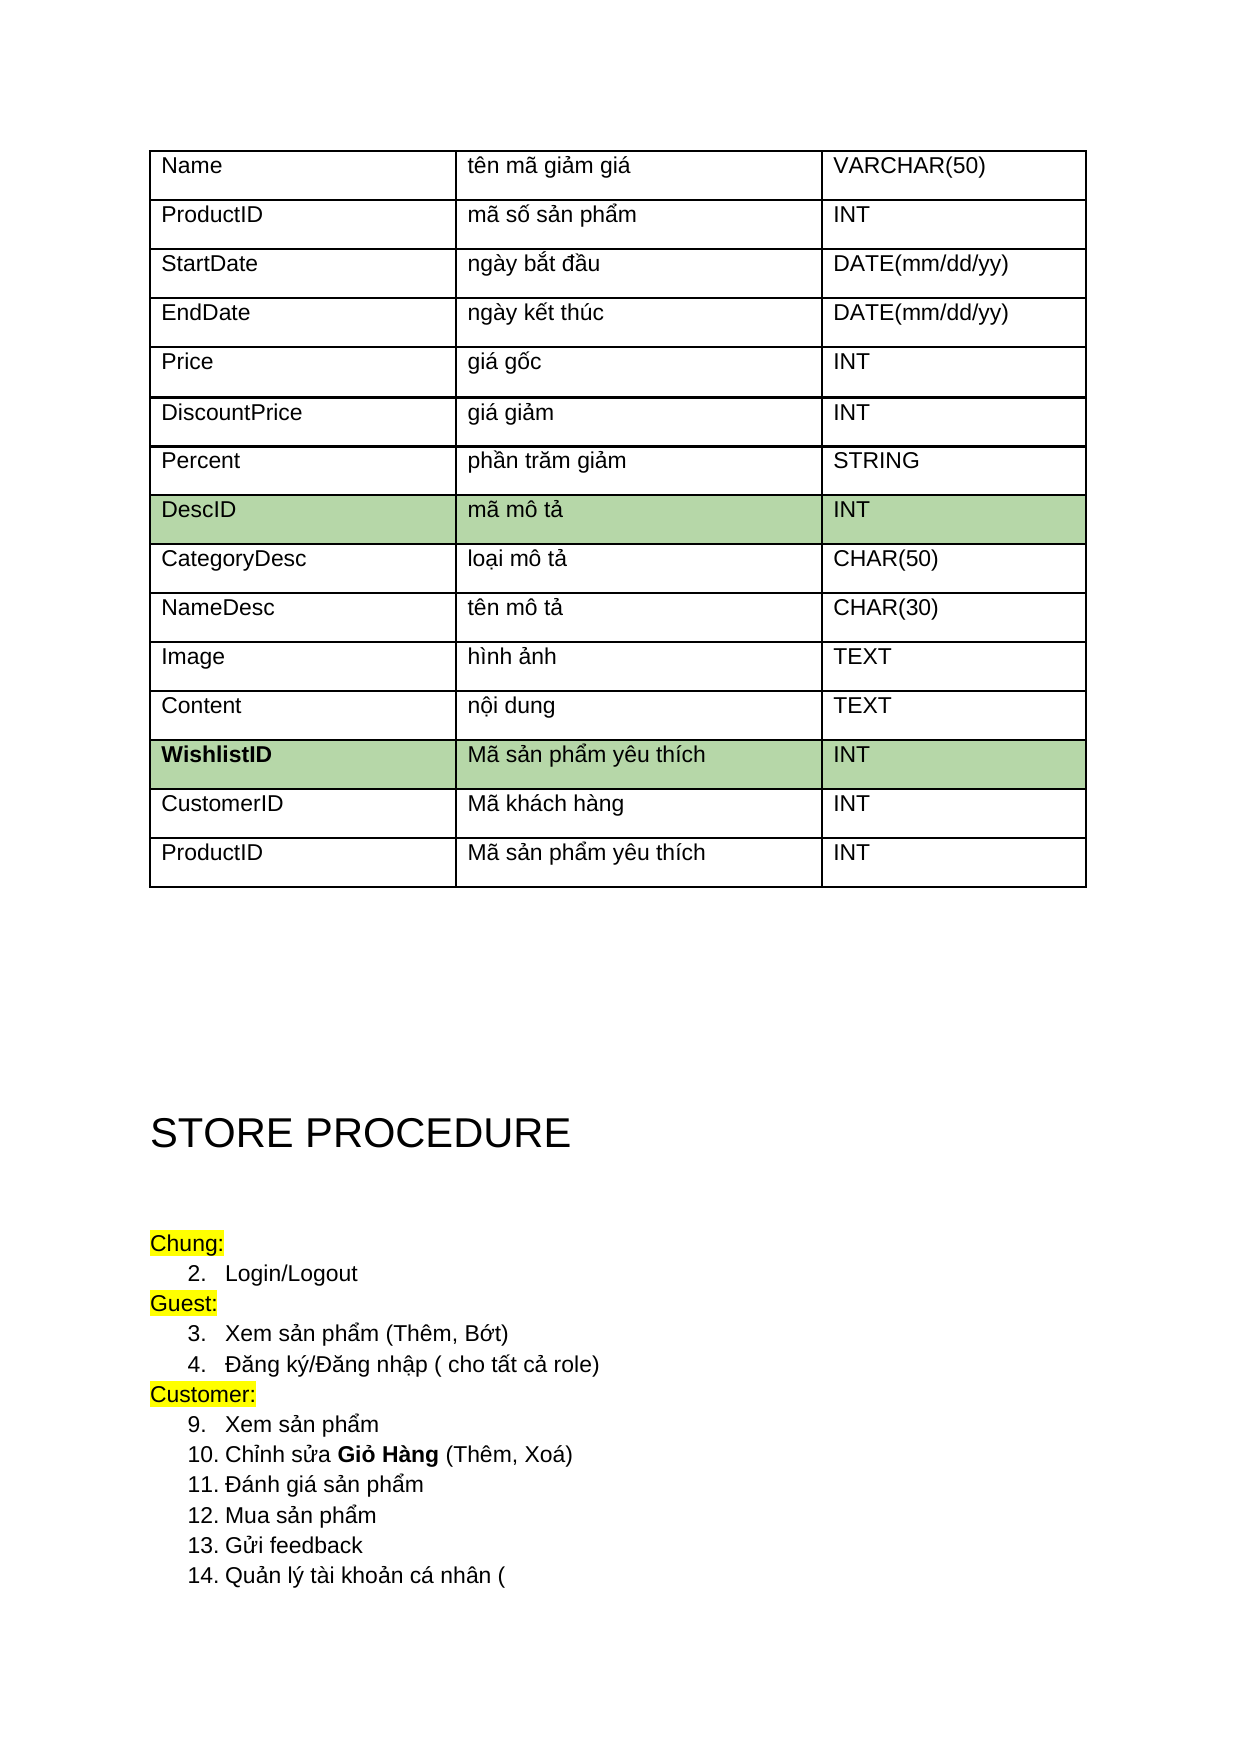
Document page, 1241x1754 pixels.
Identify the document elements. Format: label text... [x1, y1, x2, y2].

table_cell giá giảm [457, 399, 821, 445]
table_cell NameDesc [151, 594, 455, 641]
table_cell WishlistID [151, 741, 455, 788]
table_cell CustomerID [151, 790, 455, 837]
text Chung: [150, 1230, 1090, 1256]
table_cell StartDate [151, 250, 455, 297]
table_cell ngày bắt đầu [457, 250, 821, 297]
table_cell Percent [151, 448, 455, 494]
table_cell DescID [151, 496, 455, 543]
table_cell DATE(mm/dd/yy) [823, 250, 1085, 297]
list Gửi feedback [187, 1532, 1090, 1558]
table_cell Mã sản phẩm yêu thích [457, 839, 821, 886]
table_cell phần trăm giảm [457, 448, 821, 494]
table_cell tên mô tả [457, 594, 821, 641]
table_cell INT [823, 790, 1085, 837]
table_cell ProductID [151, 839, 455, 886]
table_cell ProductID [151, 201, 455, 248]
text Guest: [150, 1290, 1090, 1316]
table_cell INT [823, 839, 1085, 886]
table_cell tên mã giảm giá [457, 152, 821, 199]
list Mua sản phẩm [187, 1502, 1090, 1528]
table_cell INT [823, 201, 1085, 248]
table_cell CategoryDesc [151, 545, 455, 592]
table_cell INT [823, 741, 1085, 788]
table_cell giá gốc [457, 348, 821, 396]
table_cell ngày kết thúc [457, 299, 821, 346]
table_cell INT [823, 496, 1085, 543]
list Quản lý tài khoản cá nhân ( [187, 1562, 1090, 1588]
table_cell Name [151, 152, 455, 199]
table_cell DiscountPrice [151, 399, 455, 445]
table_cell Image [151, 643, 455, 690]
table_cell VARCHAR(50) [823, 152, 1085, 199]
list Xem sản phẩm (Thêm, Bớt) [187, 1320, 1090, 1347]
table_cell EndDate [151, 299, 455, 346]
table_cell Mã khách hàng [457, 790, 821, 837]
table_cell INT [823, 348, 1085, 396]
list Xem sản phẩm [187, 1411, 1090, 1437]
table_cell CHAR(30) [823, 594, 1085, 641]
table_cell DATE(mm/dd/yy) [823, 299, 1085, 346]
table_cell Content [151, 692, 455, 739]
list Đăng ký/Đăng nhập ( cho tất cả role) [187, 1351, 1090, 1377]
table_cell mã số sản phẩm [457, 201, 821, 248]
table_cell Mã sản phẩm yêu thích [457, 741, 821, 788]
table_cell hình ảnh [457, 643, 821, 690]
table_cell CHAR(50) [823, 545, 1085, 592]
table_cell TEXT [823, 643, 1085, 690]
table_cell mã mô tả [457, 496, 821, 543]
table_cell nội dung [457, 692, 821, 739]
subtitle STORE PROCEDURE [150, 1109, 1090, 1157]
list Login/Logout [187, 1260, 1090, 1286]
list Chỉnh sửa Giỏ Hàng (Thêm, Xoá) [187, 1441, 1090, 1467]
table_cell Price [151, 348, 455, 396]
table_cell STRING [823, 448, 1085, 494]
table_cell INT [823, 399, 1085, 445]
list Đánh giá sản phẩm [187, 1471, 1090, 1498]
text Customer: [150, 1381, 1090, 1407]
table_cell TEXT [823, 692, 1085, 739]
table_cell loại mô tả [457, 545, 821, 592]
